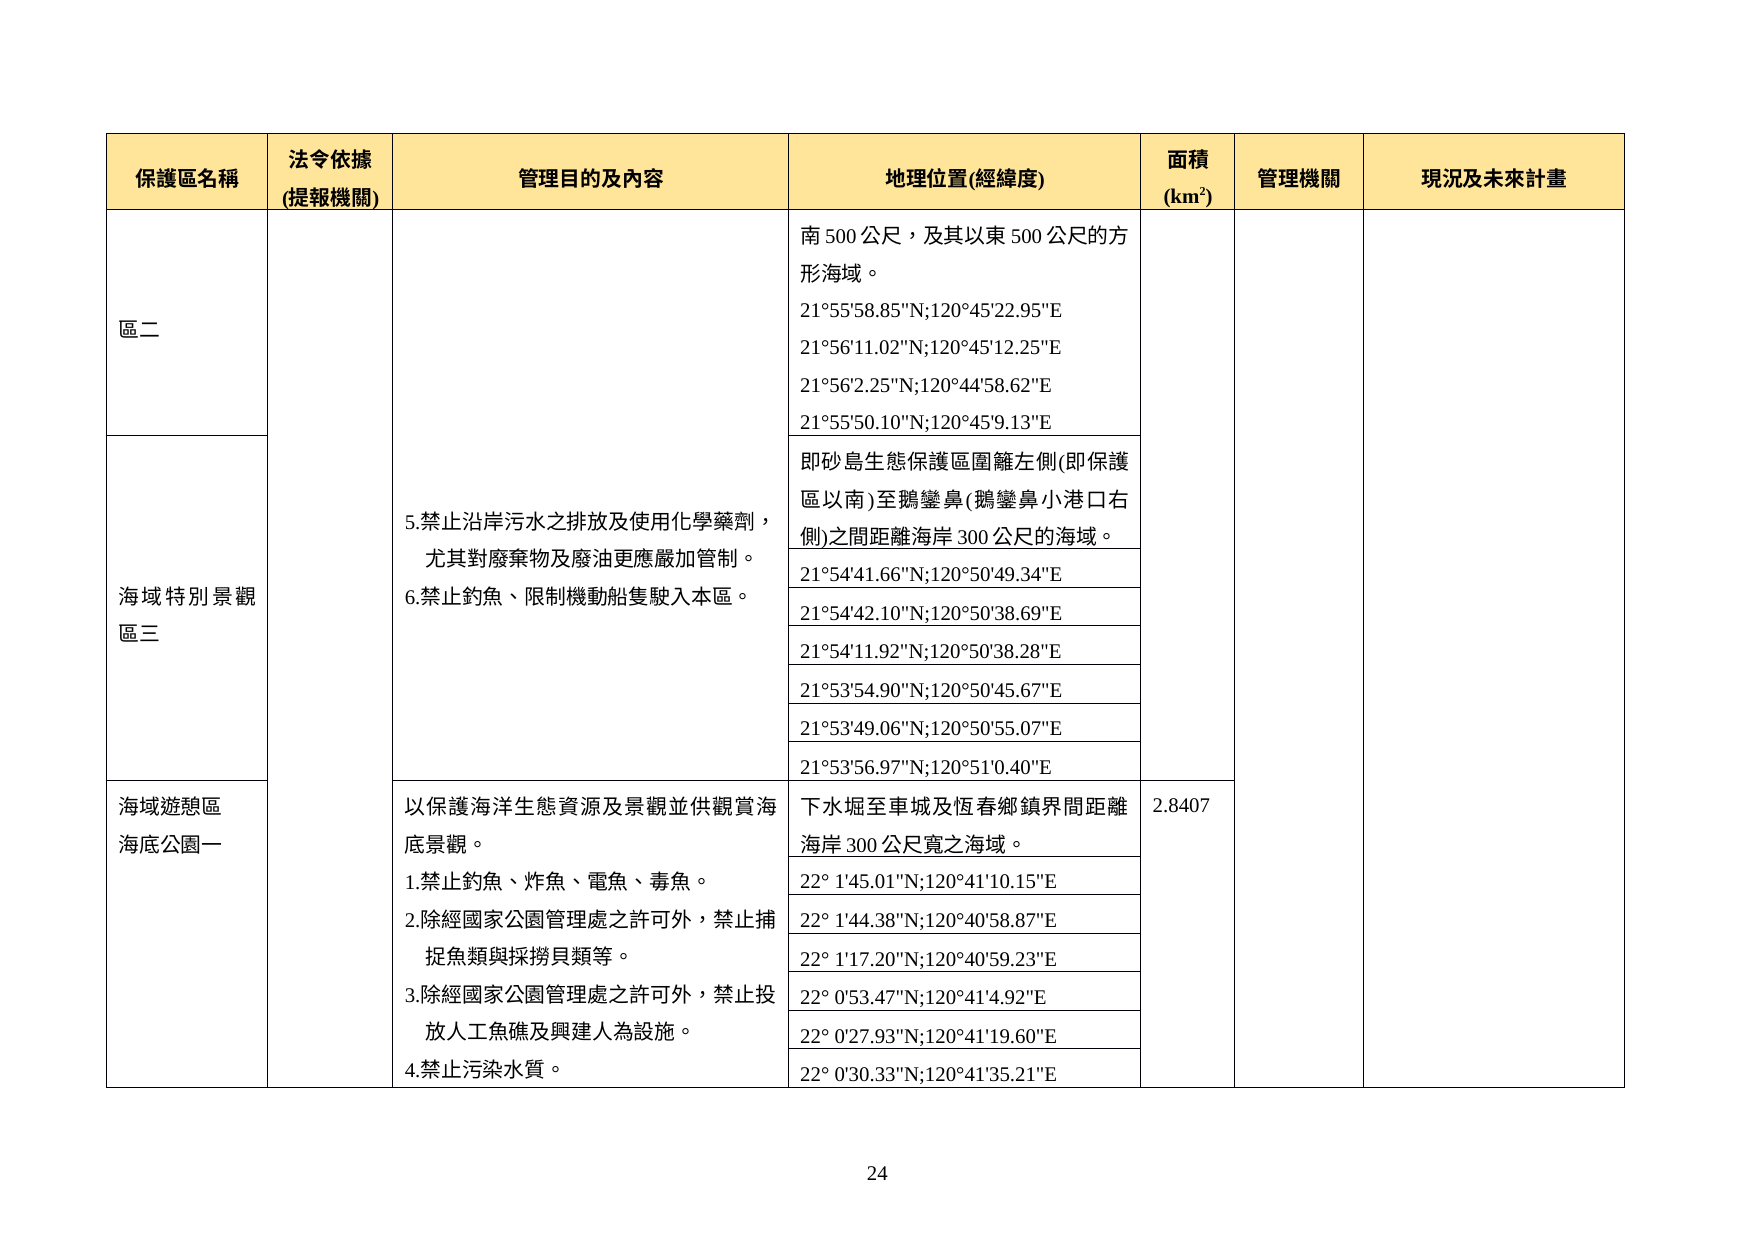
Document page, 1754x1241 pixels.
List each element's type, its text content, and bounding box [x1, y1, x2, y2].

table_header 法令依據 (提報機關) [268, 134, 392, 209]
table_cell 21°53'49.06"N;120°50'55.07"E [789, 704, 1140, 741]
table_cell 21°53'56.97"N;120°51'0.40"E [789, 742, 1140, 779]
table_cell 22° 1'17.20"N;120°40'59.23"E [789, 934, 1140, 971]
table_cell 南500公尺，及其以東500公尺的方形海域。 21°55'58.85"N;120°45'22.95"E 21°56'11.02"N;120°45'12.25"E 21°56'2.25"N;120°44'58.62"E 21°55'50.10"N;120°45'9.13"E [789, 210, 1140, 435]
table_cell 21°54'11.92"N;120°50'38.28"E [789, 626, 1140, 664]
table_cell 21°53'54.90"N;120°50'45.67"E [789, 665, 1140, 702]
table_cell 即砂島生態保護區圍籬左側(即保護區以南)至鵝鑾鼻(鵝鑾鼻小港口右側)之間距離海岸300公尺的海域。 [789, 436, 1140, 548]
table_cell 海域遊憩區 海底公園一 [107, 781, 267, 1087]
table_cell 22° 1'44.38"N;120°40'58.87"E [789, 895, 1140, 933]
table_header 管理機關 [1235, 134, 1363, 209]
table_cell 2.8407 [1141, 781, 1234, 1087]
table_cell 海域特別景觀區三 [107, 436, 267, 779]
table_cell 22° 1'45.01"N;120°41'10.15"E [789, 857, 1140, 894]
table_cell 22° 0'53.47"N;120°41'4.92"E [789, 972, 1140, 1010]
table_cell 22° 0'30.33"N;120°41'35.21"E [789, 1049, 1140, 1087]
table_cell 21°54'42.10"N;120°50'38.69"E [789, 588, 1140, 625]
table_cell [268, 210, 392, 1087]
table_header 管理目的及內容 [393, 134, 788, 209]
table_cell 以保護海洋生態資源及景觀並供觀賞海底景觀。 1.禁止釣魚、炸魚、電魚、毒魚。 2.除經國家公園管理處之許可外，禁止捕捉魚類與採撈貝類等。 3.除經國家公園管理處之許可外，禁止投放人工魚礁及興建人為設施。 4.禁止污染水質。 [393, 781, 788, 1087]
table_cell [1141, 210, 1234, 779]
table_cell [1235, 210, 1363, 1087]
table_header 地理位置(經緯度) [789, 134, 1140, 209]
table_header 現況及未來計畫 [1364, 134, 1624, 209]
table_cell 5.禁止沿岸污水之排放及使用化學藥劑，尤其對廢棄物及廢油更應嚴加管制。 6.禁止釣魚、限制機動船隻駛入本區。 [393, 210, 788, 779]
table_cell 區二 [107, 210, 267, 435]
table_cell [1364, 210, 1624, 1087]
table_cell 22° 0'27.93"N;120°41'19.60"E [789, 1011, 1140, 1048]
table_header 面積(km2) [1141, 134, 1234, 209]
table_cell 下水堀至車城及恆春鄉鎮界間距離海岸300公尺寬之海域。 [789, 781, 1140, 856]
table_cell 21°54'41.66"N;120°50'49.34"E [789, 549, 1140, 587]
table_header 保護區名稱 [107, 134, 267, 209]
